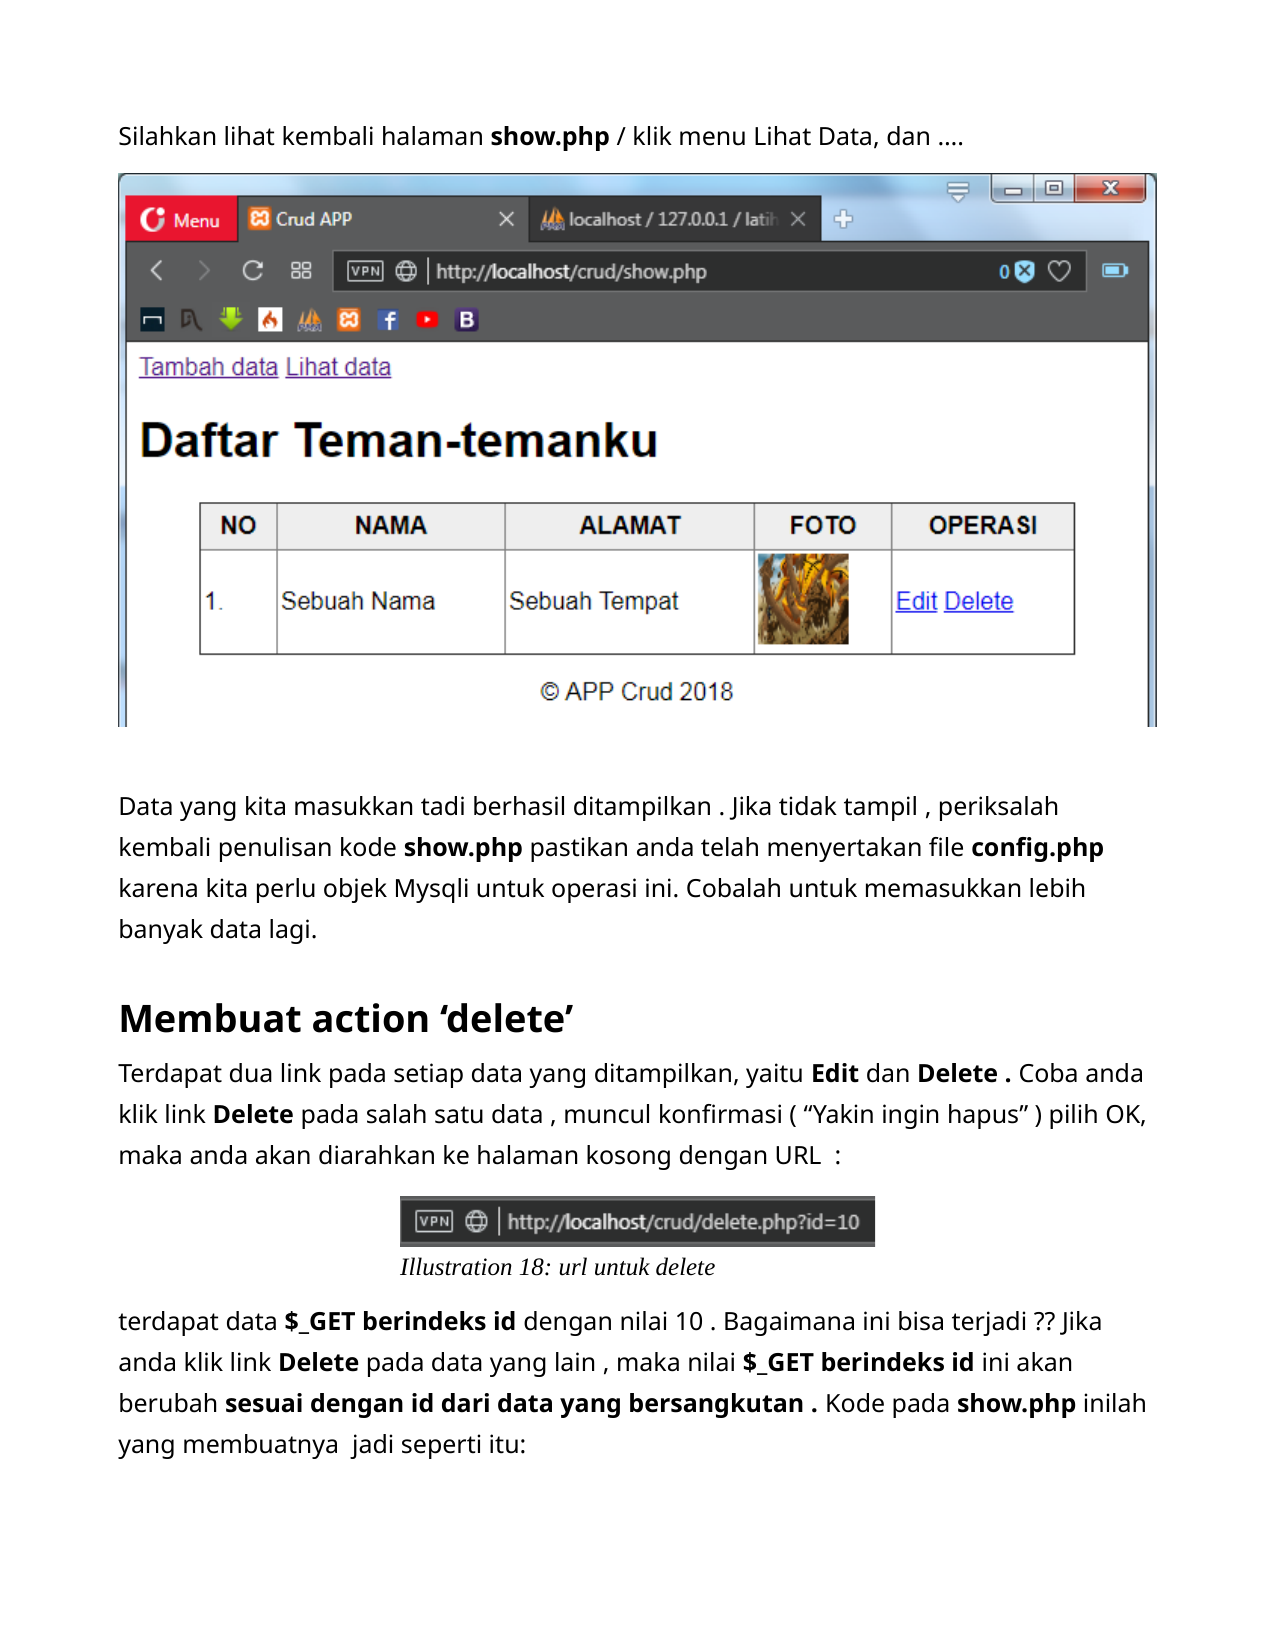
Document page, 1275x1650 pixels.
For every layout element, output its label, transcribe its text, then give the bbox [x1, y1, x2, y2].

subtitle Membuat action ‘delete’ [118, 992, 1157, 1043]
text Terdapat dua link pada setiap data yang ditampilkan, yaitu Edit dan Delete . Coba anda klik link Delete pada salah satu data , muncul konfirmasi ( “Yakin ingin hapus” ) pilih OK, maka anda akan diarahkan ke halaman kosong dengan URL : [118, 1056, 1157, 1172]
text Illustration 18: url untuk delete [400, 1247, 875, 1280]
picture [118, 173, 1157, 727]
text Silahkan lihat kembali halaman show.php / klik menu Lihat Data, dan …. [118, 118, 1157, 152]
picture [400, 1196, 876, 1247]
text Data yang kita masukkan tadi berhasil ditampilkan . Jika tidak tampil , periksalah kembali penulisan kode show.php pastikan anda telah menyertakan file config.php karena kita perlu objek Mysqli untuk operasi ini. Cobalah untuk memasukkan lebih banyak data lagi. [118, 789, 1157, 945]
text terdapat data $_GET berindeks id dengan nilai 10 . Bagaimana ini bisa terjadi ?? Jika anda klik link Delete pada data yang lain , maka nilai $_GET berindeks id ini akan berubah sesuai dengan id dari data yang bersangkutan . Kode pada show.php inilah yang membuatnya jadi seperti itu: [118, 1304, 1157, 1460]
